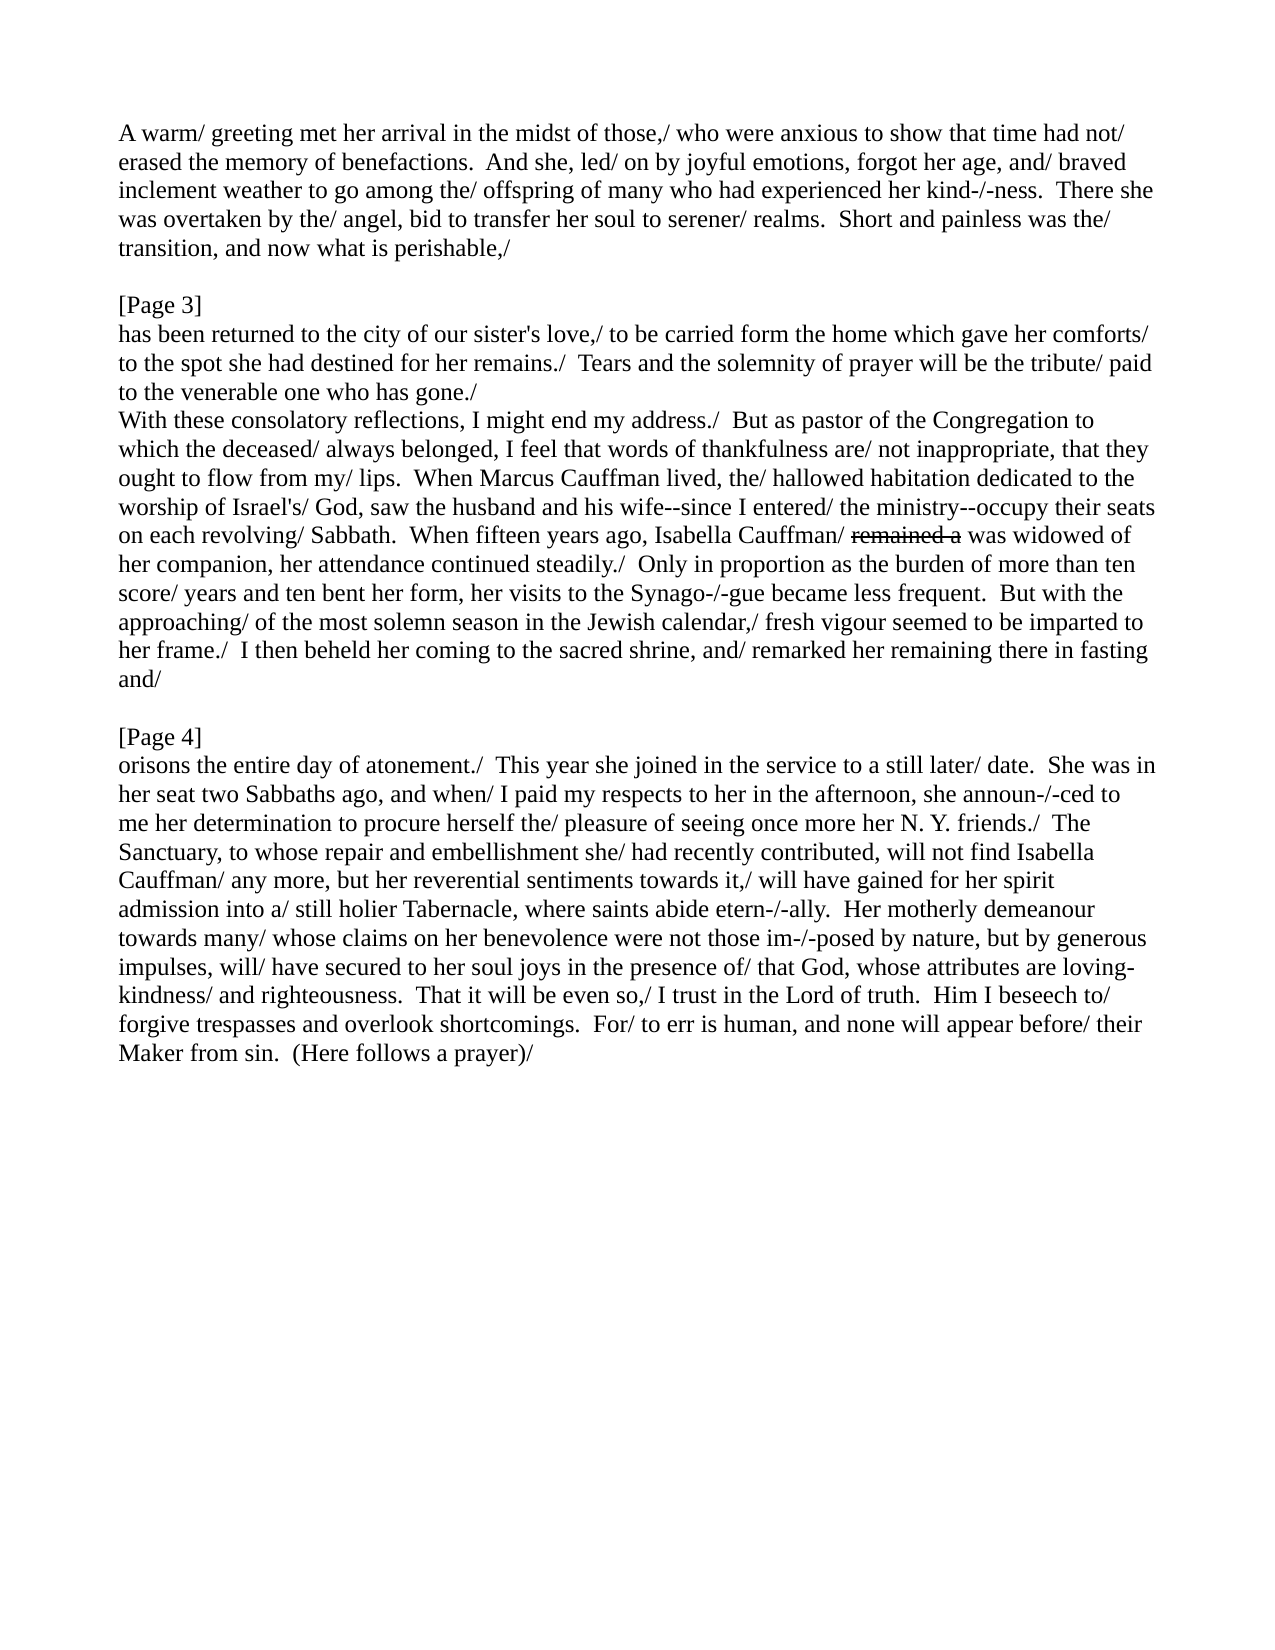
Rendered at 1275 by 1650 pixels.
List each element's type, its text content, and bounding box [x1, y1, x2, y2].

text A warm/ greeting met her arrival in the midst of those,/ who were anxious to show that time had not/ erased the memory of benefactions. And she, led/ on by joyful emotions, forgot her age, and/ braved inclement weather to go among the/ offspring of many who had experienced her kind-/-ness. There she was overtaken by the/ angel, bid to transfer her soul to serener/ realms. Short and painless was the/ transition, and now what is perishable,/ [118, 118, 1157, 262]
text [Page 4] [118, 722, 1157, 751]
text has been returned to the city of our sister's love,/ to be carried form the home which gave her comforts/ to the spot she had destined for her remains./ Tears and the solemnity of prayer will be the tribute/ paid to the venerable one who has gone./ [118, 319, 1157, 406]
text [Page 3] [118, 291, 1157, 319]
text orisons the entire day of atonement./ This year she joined in the service to a still later/ date. She was in her seat two Sabbaths ago, and when/ I paid my respects to her in the afternoon, she announ-/-ced to me her determination to procure herself the/ pleasure of seeing once more her N. Y. friends./ The Sanctuary, to whose repair and embellishment she/ had recently contributed, will not find Isabella Cauffman/ any more, but her reverential sentiments towards it,/ will have gained for her spirit admission into a/ still holier Tabernacle, where saints abide etern-/-ally. Her motherly demeanour towards many/ whose claims on her benevolence were not those im-/-posed by nature, but by generous impulses, will/ have secured to her soul joys in the presence of/ that God, whose attributes are loving-kindness/ and righteousness. That it will be even so,/ I trust in the Lord of truth. Him I beseech to/ forgive trespasses and overlook shortcomings. For/ to err is human, and none will appear before/ their Maker from sin. (Here follows a prayer)/ [118, 751, 1157, 1067]
text With these consolatory reflections, I might end my address./ But as pastor of the Congregation to which the deceased/ always belonged, I feel that words of thankfulness are/ not inappropriate, that they ought to flow from my/ lips. When Marcus Cauffman lived, the/ hallowed habitation dedicated to the worship of Israel's/ God, saw the husband and his wife--since I entered/ the ministry--occupy their seats on each revolving/ Sabbath. When fifteen years ago, Isabella Cauffman/ remained a was widowed of her companion, her attendance continued steadily./ Only in proportion as the burden of more than ten score/ years and ten bent her form, her visits to the Synago-/-gue became less frequent. But with the approaching/ of the most solemn season in the Jewish calendar,/ fresh vigour seemed to be imparted to her frame./ I then beheld her coming to the sacred shrine, and/ remarked her remaining there in fasting and/ [118, 406, 1157, 693]
